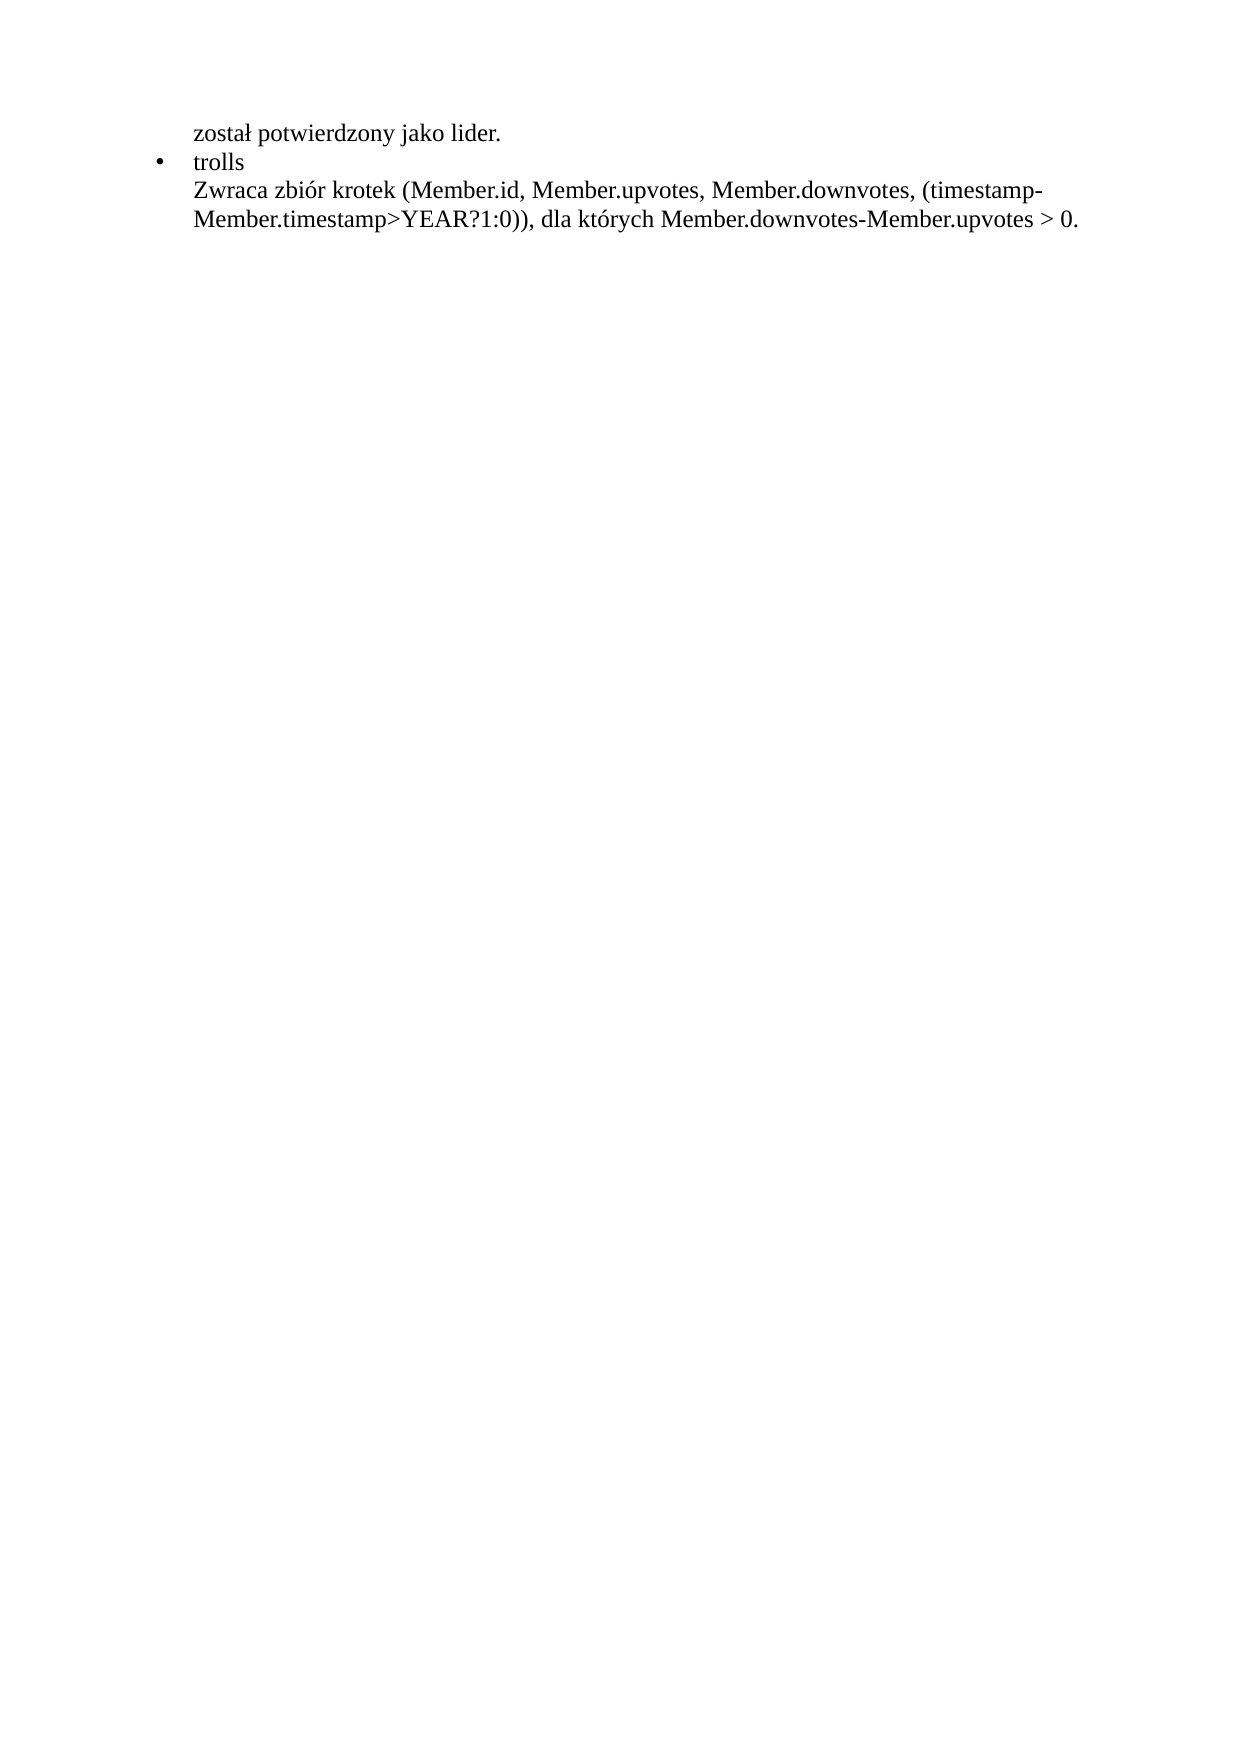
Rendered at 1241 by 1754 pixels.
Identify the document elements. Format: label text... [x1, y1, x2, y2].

list Zwraca zbiór krotek (Member.id, Member.upvotes, Member.downvotes, (timestamp-Member.timestamp>YEAR?1:0)), dla których Member.downvotes-Member.upvotes > 0. [156, 176, 1122, 233]
list został potwierdzony jako lider. [156, 118, 1122, 147]
list trolls [156, 147, 1122, 176]
